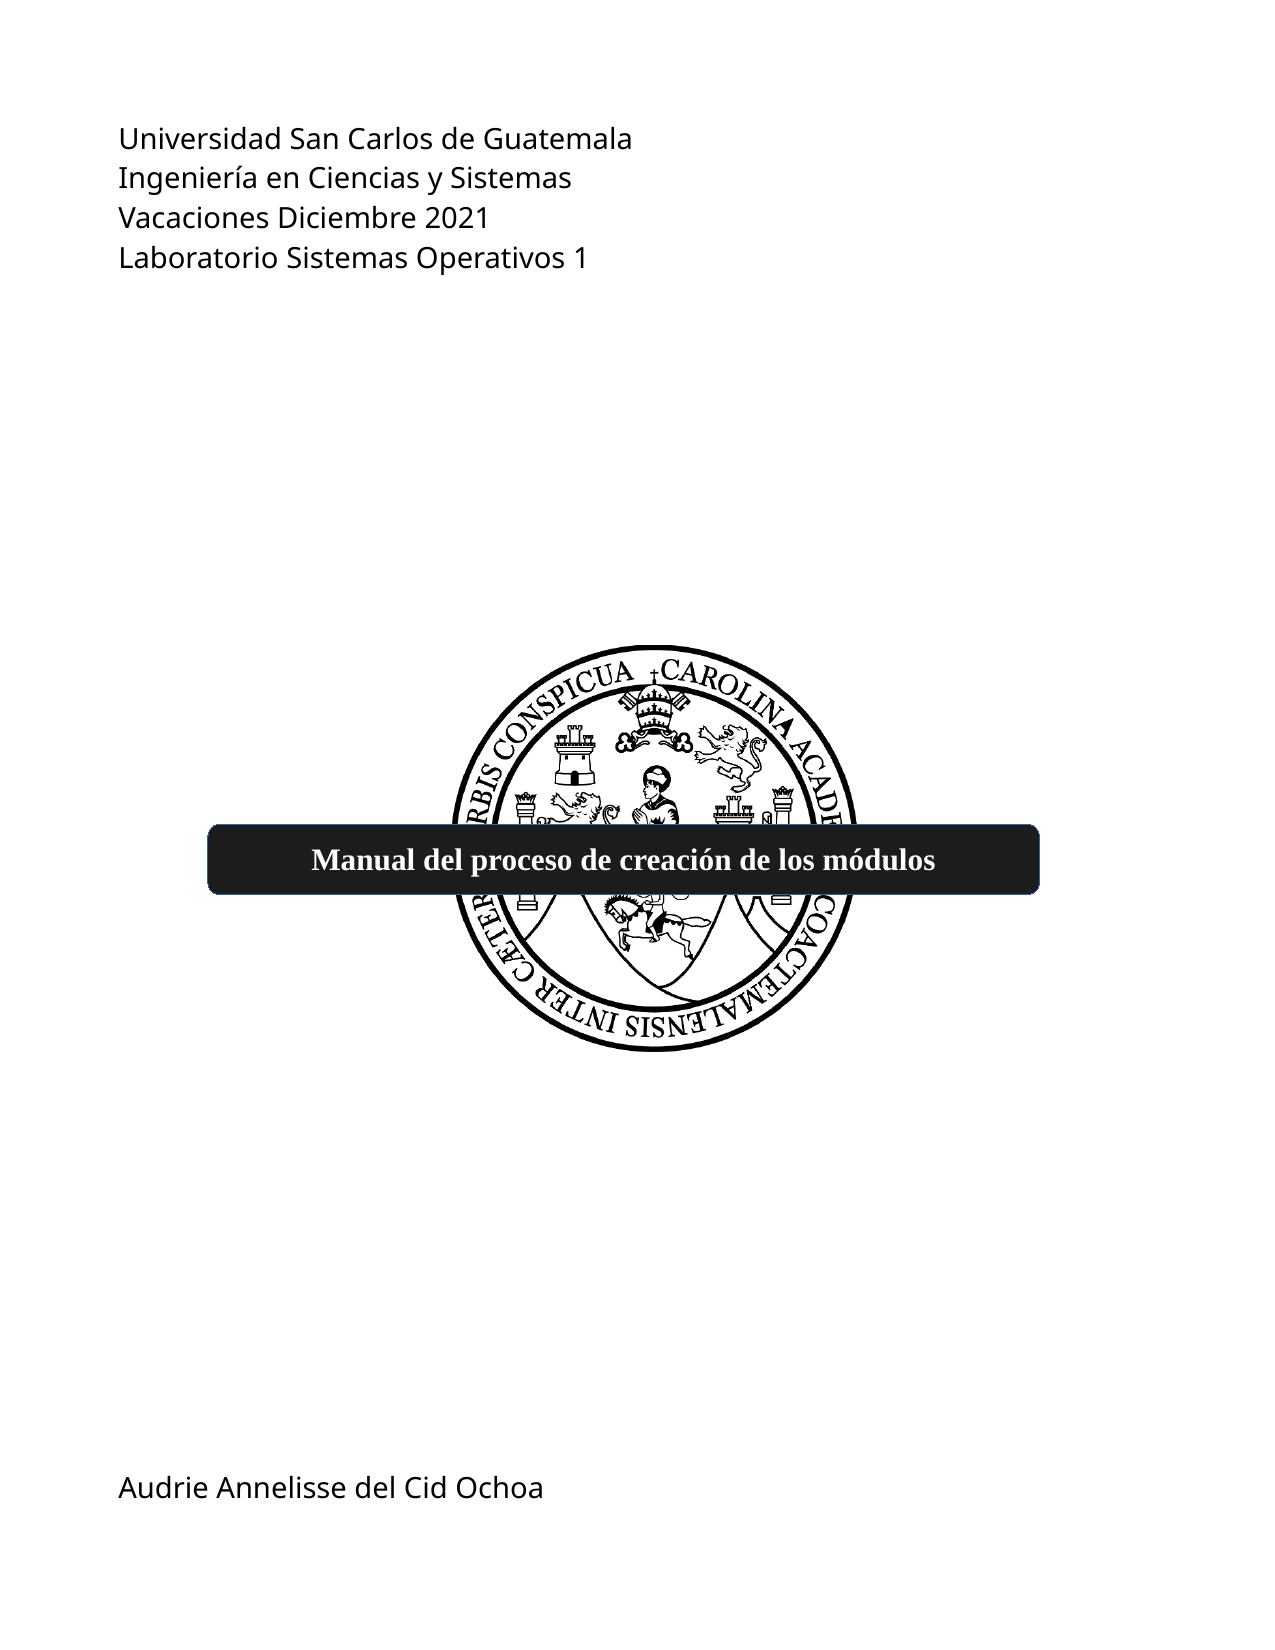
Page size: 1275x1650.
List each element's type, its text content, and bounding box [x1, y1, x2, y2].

picture [450, 895, 858, 1052]
text Audrie Annelisse del Cid Ochoa [118, 1467, 1157, 1507]
text Universidad San Carlos de Guatemala [118, 118, 1157, 158]
picture [450, 645, 858, 824]
text Ingeniería en Ciencias y Sistemas [118, 158, 1157, 197]
text Laboratorio Sistemas Operativos 1 [118, 237, 1157, 277]
text Vacaciones Diciembre 2021 [118, 197, 1157, 237]
